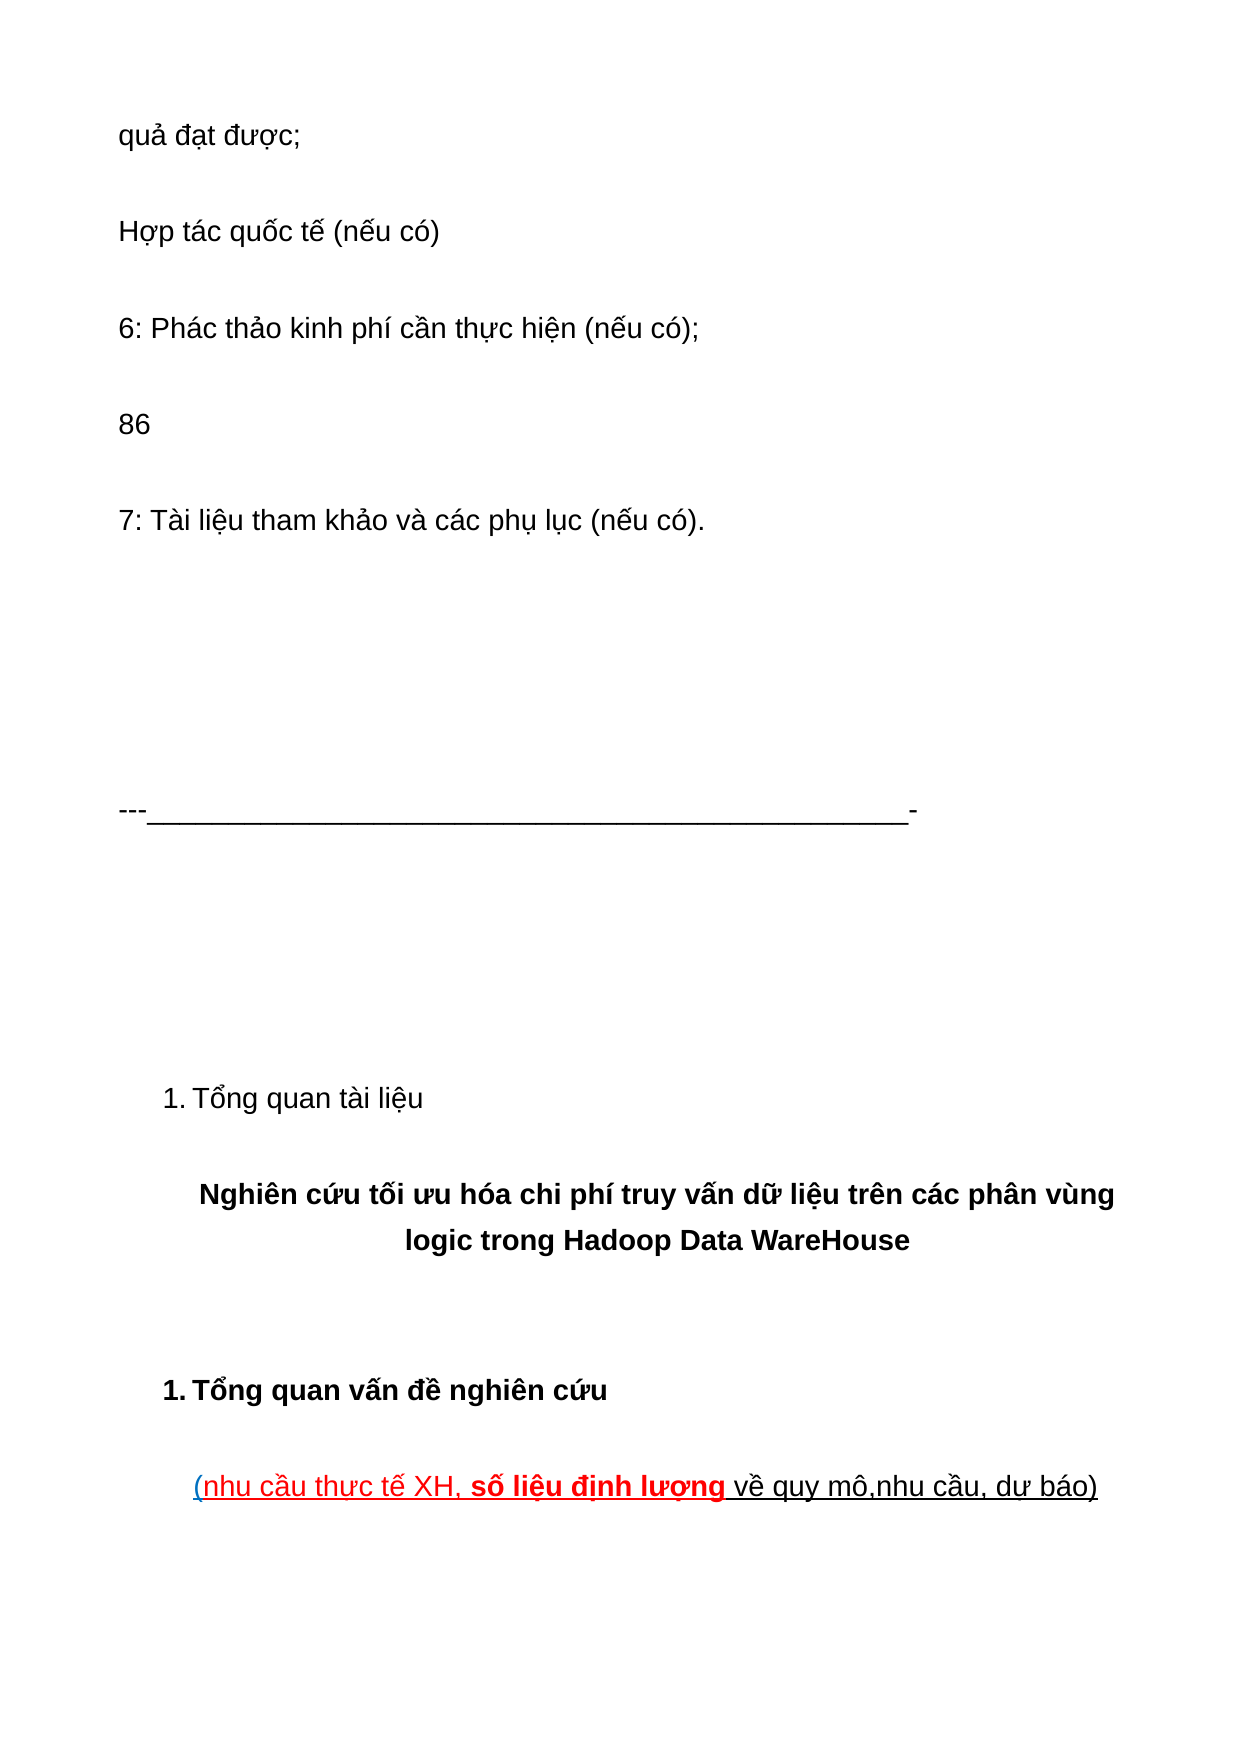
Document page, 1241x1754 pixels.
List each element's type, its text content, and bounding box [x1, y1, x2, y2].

list Tổng quan tài liệu [162, 1081, 1122, 1114]
text Hợp tác quốc tế (nếu có) [118, 214, 1122, 248]
list Tổng quan vấn đề nghiên cứu [162, 1372, 1122, 1406]
text ---_______________________________________________- [118, 792, 1122, 825]
text Nghiên cứu tối ưu hóa chi phí truy vấn dữ liệu trên các phân vùng logic trong Hadoop Data WareHouse [193, 1177, 1122, 1257]
text (nhu cầu thực tế XH, số liệu định lượng về quy mô,nhu cầu, dự báo) [193, 1469, 1122, 1502]
text 86 [118, 407, 1122, 440]
text 7: Tài liệu tham khảo và các phụ lục (nếu có). [118, 503, 1122, 537]
text quả đạt được; [118, 118, 1122, 152]
text 6: Phác thảo kinh phí cần thực hiện (nếu có); [118, 311, 1122, 344]
